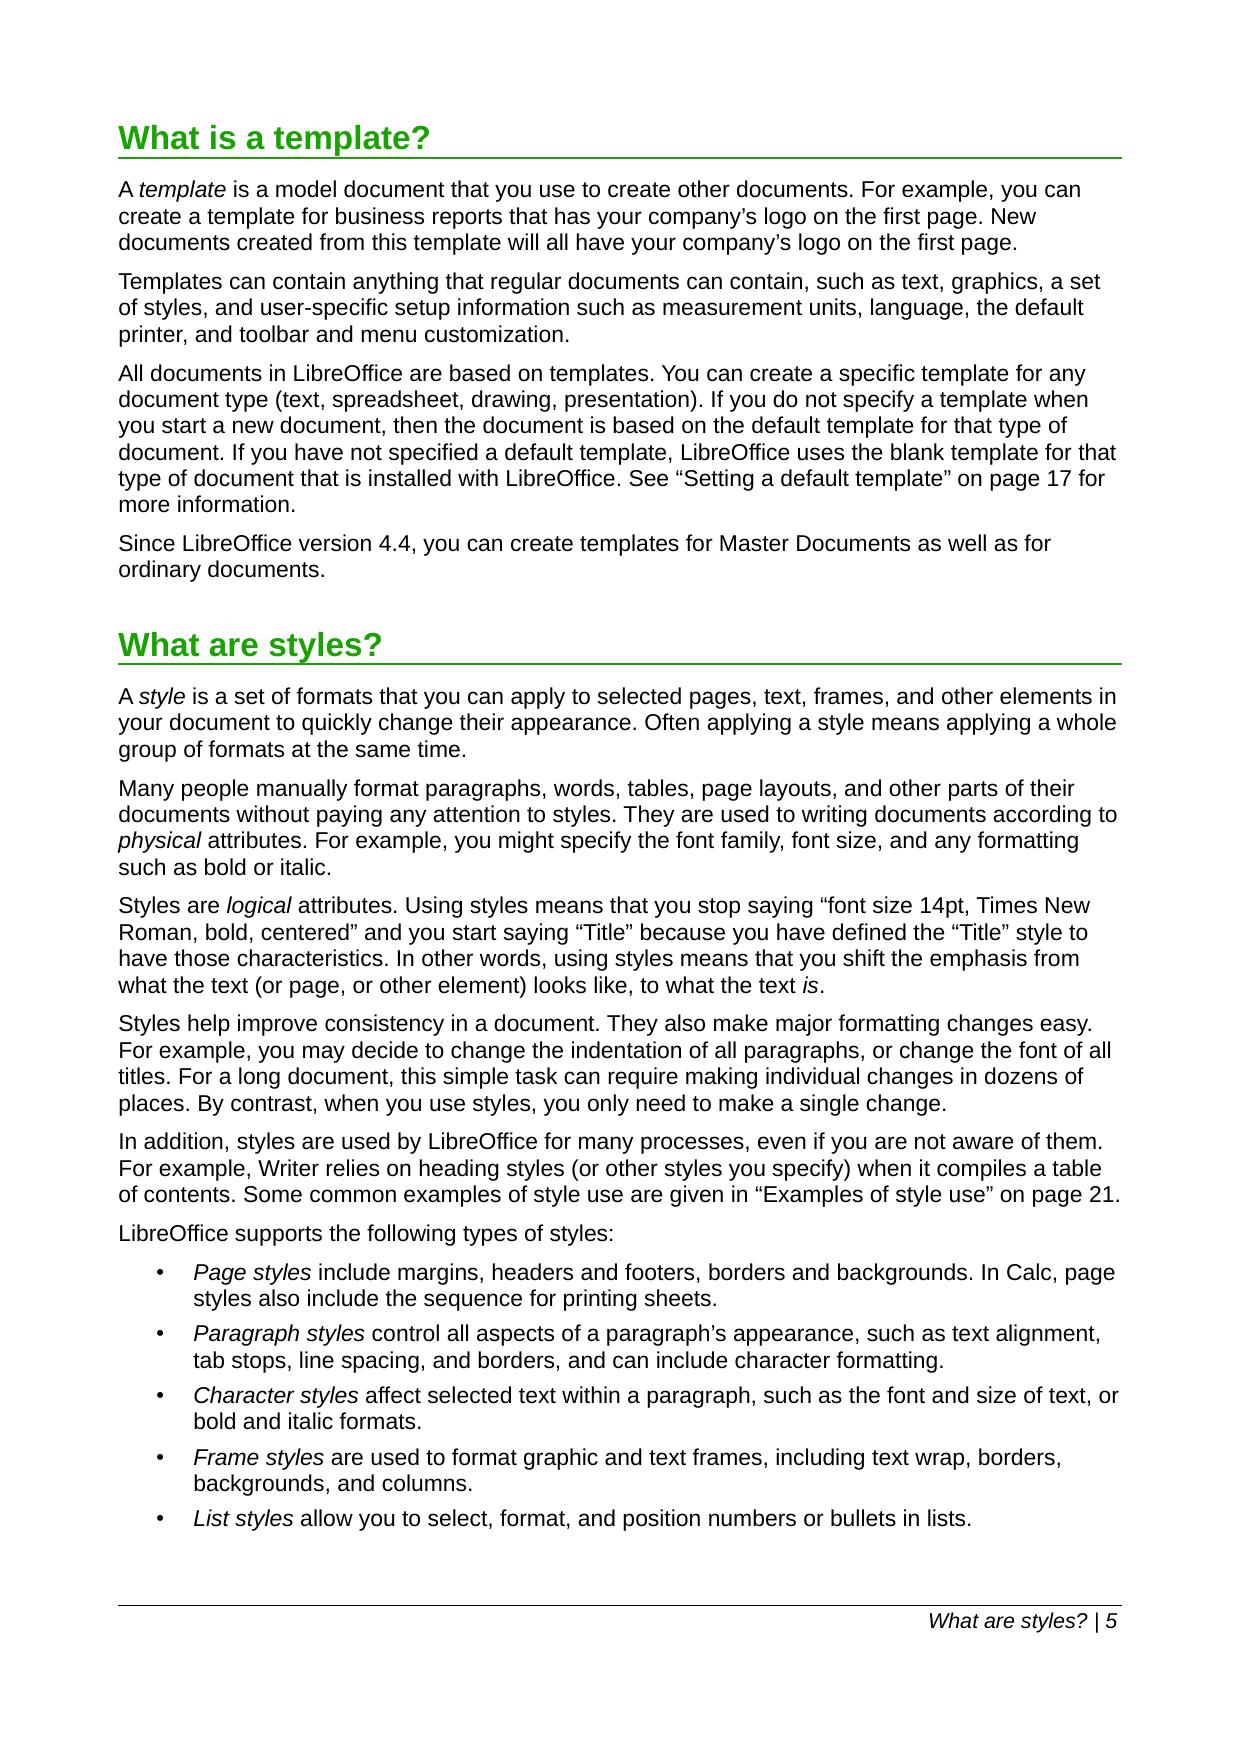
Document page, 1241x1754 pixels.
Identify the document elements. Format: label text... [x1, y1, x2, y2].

subtitle What is a template? [118, 118, 1122, 157]
text All documents in LibreOffice are based on templates. You can create a specific template for any document type (text, spreadsheet, drawing, presentation). If you do not specify a template when you start a new document, then the document is based on the default template for that type of document. If you have not specified a default template, LibreOffice uses the blank template for that type of document that is installed with LibreOffice. See “Setting a default template” on page 17 for more information. [118, 359, 1122, 518]
text Styles help improve consistency in a document. They also make major formatting changes easy. For example, you may decide to change the indentation of all paragraphs, or change the font of all titles. For a long document, this simple task can require making individual changes in dozens of places. By contrast, when you use styles, you only need to make a single change. [118, 1010, 1122, 1116]
text A template is a model document that you use to create other documents. For example, you can create a template for business reports that has your company’s logo on the first page. New documents created from this template will all have your company’s logo on the first page. [118, 176, 1122, 255]
list Frame styles are used to format graphic and text frames, including text wrap, borders, backgrounds, and columns. [156, 1443, 1122, 1496]
text Templates can contain anything that regular documents can contain, such as text, graphics, a set of styles, and user-specific setup information such as measurement units, language, the default printer, and toolbar and menu customization. [118, 268, 1122, 347]
text LibreOffice supports the following types of styles: [118, 1220, 1122, 1246]
list Character styles affect selected text within a paragraph, such as the font and size of text, or bold and italic formats. [156, 1382, 1122, 1434]
list Page styles include margins, headers and footers, borders and backgrounds. In Calc, page styles also include the sequence for printing sheets. [156, 1259, 1122, 1311]
list List styles allow you to select, format, and position numbers or bullets in lists. [156, 1505, 1122, 1531]
text Many people manually format paragraphs, words, tables, page layouts, and other parts of their documents without paying any attention to styles. They are used to writing documents according to physical attributes. For example, you might specify the font family, font size, and any formatting such as bold or italic. [118, 774, 1122, 880]
text Styles are logical attributes. Using styles means that you stop saying “font size 14pt, Times New Roman, bold, centered” and you start saying “Title” because you have defined the “Title” style to have those characteristics. In other words, using styles means that you shift the emphasis from what the text (or page, or other element) looks like, to what the text is. [118, 892, 1122, 998]
subtitle What are styles? [118, 625, 1122, 663]
text In addition, styles are used by LibreOffice for many processes, even if you are not aware of them. For example, Writer relies on heading styles (or other styles you specify) when it compiles a table of contents. Some common examples of style use are given in “Examples of style use” on page 21. [118, 1128, 1122, 1207]
list Paragraph styles control all aspects of a paragraph’s appearance, such as text alignment, tab stops, line spacing, and borders, and can include character formatting. [156, 1320, 1122, 1373]
text A style is a set of formats that you can apply to selected pages, text, frames, and other elements in your document to quickly change their appearance. Often applying a style means applying a whole group of formats at the same time. [118, 683, 1122, 762]
text Since LibreOffice version 4.4, you can create templates for Master Documents as well as for ordinary documents. [118, 530, 1122, 583]
